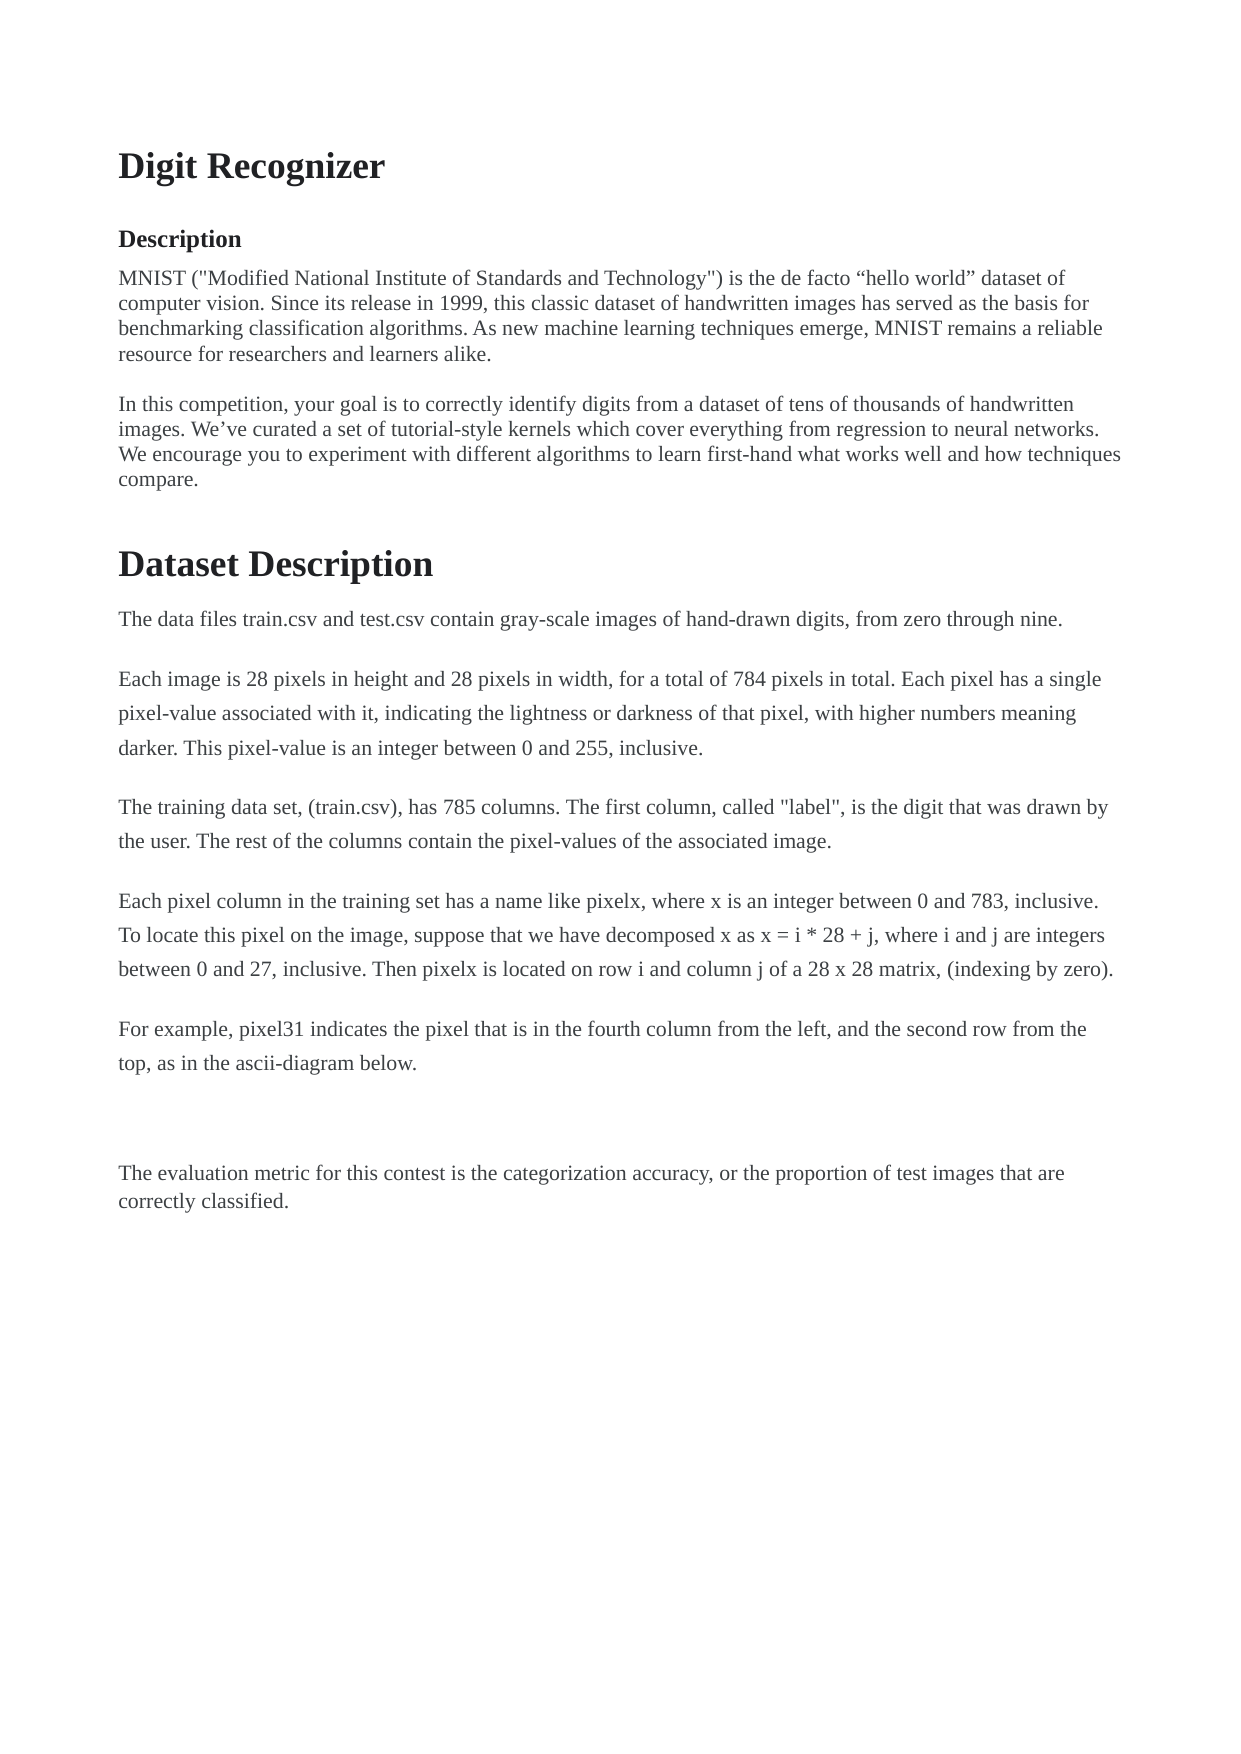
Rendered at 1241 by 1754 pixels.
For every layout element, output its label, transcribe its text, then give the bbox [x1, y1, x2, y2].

text The training data set, (train.csv), has 785 columns. The first column, called "label", is the digit that was drawn by the user. The rest of the columns contain the pixel-values of the associated image. [118, 785, 1122, 853]
text The data files train.csv and test.csv contain gray-scale images of hand-drawn digits, from zero through nine. [118, 597, 1122, 632]
text Each pixel column in the training set has a name like pixelx, where x is an integer between 0 and 783, inclusive. To locate this pixel on the image, suppose that we have decomposed x as x = i * 28 + j, where i and j are integers between 0 and 27, inclusive. Then pixelx is located on row i and column j of a 28 x 28 matrix, (indexing by zero). [118, 878, 1122, 982]
subtitle Dataset Description [118, 542, 1122, 585]
text Each image is 28 pixels in height and 28 pixels in width, for a total of 784 pixels in total. Each pixel has a single pixel-value associated with it, indicating the lightness or darkness of that pixel, with higher numbers meaning darker. This pixel-value is an integer between 0 and 255, inclusive. [118, 657, 1122, 760]
text In this competition, your goal is to correctly identify digits from a dataset of tens of thousands of handwritten images. We’ve curated a set of tutorial-style kernels which cover everything from regression to neural networks. We encourage you to experiment with different algorithms to learn first-hand what works well and how techniques compare. [118, 391, 1122, 492]
text The evaluation metric for this contest is the categorization accuracy, or the proportion of test images that are correctly classified. [118, 1160, 1122, 1214]
subtitle Description [118, 224, 1122, 252]
text MNIST ("Modified National Institute of Standards and Technology") is the de facto “hello world” dataset of computer vision. Since its release in 1999, this classic dataset of handwritten images has served as the basis for benchmarking classification algorithms. As new machine learning techniques emerge, MNIST remains a reliable resource for researchers and learners alike. [118, 265, 1122, 366]
subtitle Digit Recognizer [118, 143, 1122, 186]
text For example, pixel31 indicates the pixel that is in the fourth column from the left, and the second row from the top, as in the ascii-diagram below. [118, 1007, 1122, 1075]
